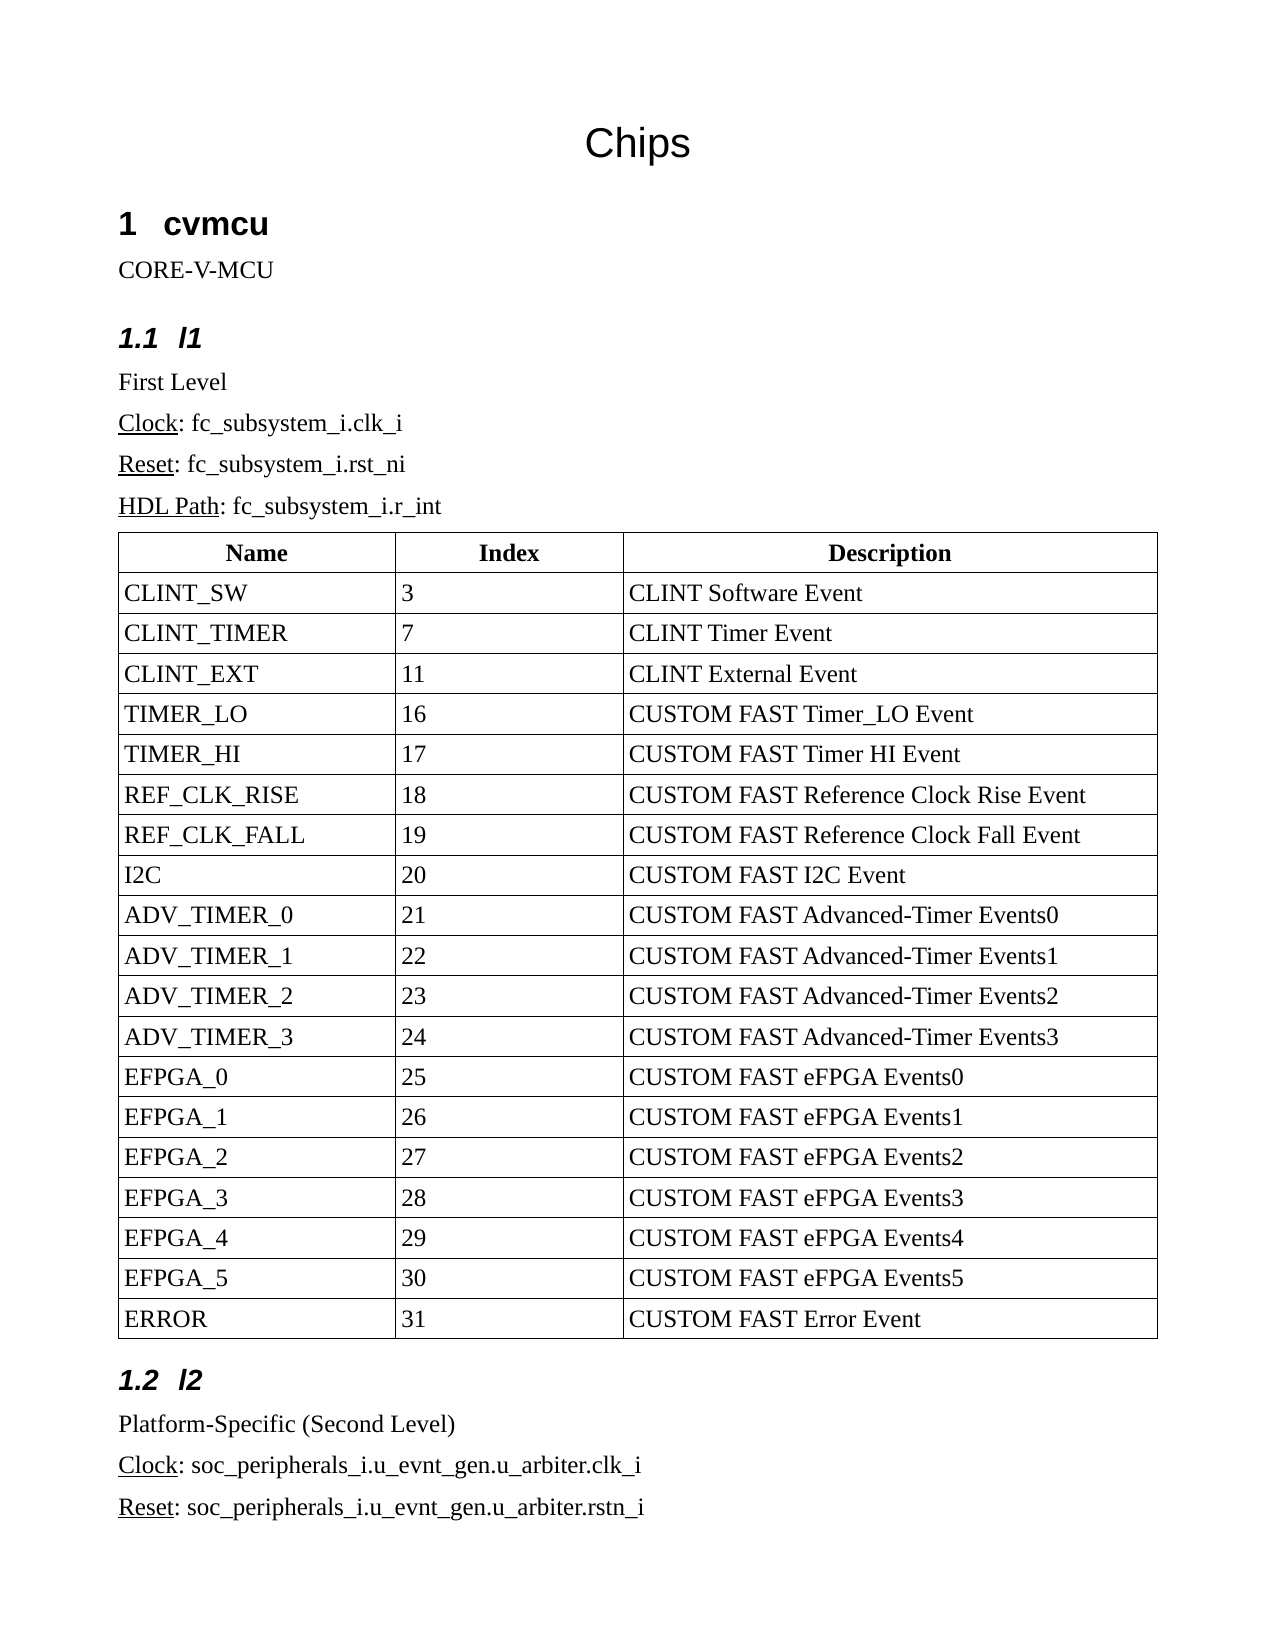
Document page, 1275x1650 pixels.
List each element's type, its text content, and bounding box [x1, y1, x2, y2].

table_cell CUSTOM FAST Error Event [624, 1299, 1157, 1338]
subtitle l2 [118, 1363, 1157, 1397]
text Reset: fc_subsystem_i.rst_ni [118, 449, 1157, 478]
table_cell 28 [396, 1178, 623, 1217]
table_cell CUSTOM FAST eFPGA Events0 [624, 1057, 1157, 1096]
text Clock: fc_subsystem_i.clk_i [118, 408, 1157, 437]
subtitle l1 [118, 321, 1157, 354]
table_cell CLINT Timer Event [624, 614, 1157, 653]
table_cell 18 [396, 775, 623, 814]
table_cell ADV_TIMER_0 [119, 896, 395, 935]
table_cell TIMER_HI [119, 735, 395, 774]
table_cell CUSTOM FAST eFPGA Events4 [624, 1218, 1157, 1258]
table_header Name [119, 533, 395, 572]
table_cell EFPGA_3 [119, 1178, 395, 1217]
table_cell 27 [396, 1138, 623, 1177]
table_cell 11 [396, 654, 623, 693]
table_cell 19 [396, 815, 623, 854]
table_cell EFPGA_2 [119, 1138, 395, 1177]
table_cell 21 [396, 896, 623, 935]
table_cell 20 [396, 856, 623, 895]
table_cell CUSTOM FAST Reference Clock Rise Event [624, 775, 1157, 814]
table_cell 26 [396, 1097, 623, 1137]
table_cell 17 [396, 735, 623, 774]
subtitle cvmcu [118, 203, 1157, 242]
table_cell 31 [396, 1299, 623, 1338]
table_cell 7 [396, 614, 623, 653]
text Platform-Specific (Second Level) [118, 1409, 1157, 1438]
table_cell REF_CLK_RISE [119, 775, 395, 814]
table_cell EFPGA_0 [119, 1057, 395, 1096]
table_cell CUSTOM FAST eFPGA Events2 [624, 1138, 1157, 1177]
table_cell 16 [396, 694, 623, 733]
table_cell CUSTOM FAST Timer HI Event [624, 735, 1157, 774]
table_cell 24 [396, 1017, 623, 1056]
text First Level [118, 367, 1157, 396]
table_cell CUSTOM FAST Advanced-Timer Events0 [624, 896, 1157, 935]
table_cell 25 [396, 1057, 623, 1096]
table_cell 3 [396, 573, 623, 613]
table_cell EFPGA_1 [119, 1097, 395, 1137]
table_cell CLINT External Event [624, 654, 1157, 693]
text CORE-V-MCU [118, 255, 1157, 283]
text HDL Path: fc_subsystem_i.r_int [118, 491, 1157, 519]
table_cell 22 [396, 936, 623, 975]
table_cell ERROR [119, 1299, 395, 1338]
table_cell CLINT_EXT [119, 654, 395, 693]
table_header Index [396, 533, 623, 572]
table_cell CLINT Software Event [624, 573, 1157, 613]
table_cell ADV_TIMER_1 [119, 936, 395, 975]
table_cell REF_CLK_FALL [119, 815, 395, 854]
table_cell CUSTOM FAST eFPGA Events5 [624, 1259, 1157, 1298]
subtitle Chips [118, 118, 1157, 166]
table_header Description [624, 533, 1157, 572]
table_cell CUSTOM FAST Reference Clock Fall Event [624, 815, 1157, 854]
table_cell CUSTOM FAST Advanced-Timer Events2 [624, 976, 1157, 1016]
table_cell CUSTOM FAST I2C Event [624, 856, 1157, 895]
text Reset: soc_peripherals_i.u_evnt_gen.u_arbiter.rstn_i [118, 1492, 1157, 1521]
table_cell CUSTOM FAST Advanced-Timer Events3 [624, 1017, 1157, 1056]
table_cell 29 [396, 1218, 623, 1258]
table_cell I2C [119, 856, 395, 895]
table_cell ADV_TIMER_2 [119, 976, 395, 1016]
table_cell EFPGA_5 [119, 1259, 395, 1298]
table_cell 23 [396, 976, 623, 1016]
table_cell CUSTOM FAST Timer_LO Event [624, 694, 1157, 733]
table_cell ADV_TIMER_3 [119, 1017, 395, 1056]
table_cell EFPGA_4 [119, 1218, 395, 1258]
table_cell TIMER_LO [119, 694, 395, 733]
table_cell CLINT_SW [119, 573, 395, 613]
table_cell 30 [396, 1259, 623, 1298]
table_cell CUSTOM FAST Advanced-Timer Events1 [624, 936, 1157, 975]
table_cell CUSTOM FAST eFPGA Events3 [624, 1178, 1157, 1217]
text Clock: soc_peripherals_i.u_evnt_gen.u_arbiter.clk_i [118, 1451, 1157, 1479]
table_cell CLINT_TIMER [119, 614, 395, 653]
table_cell CUSTOM FAST eFPGA Events1 [624, 1097, 1157, 1137]
